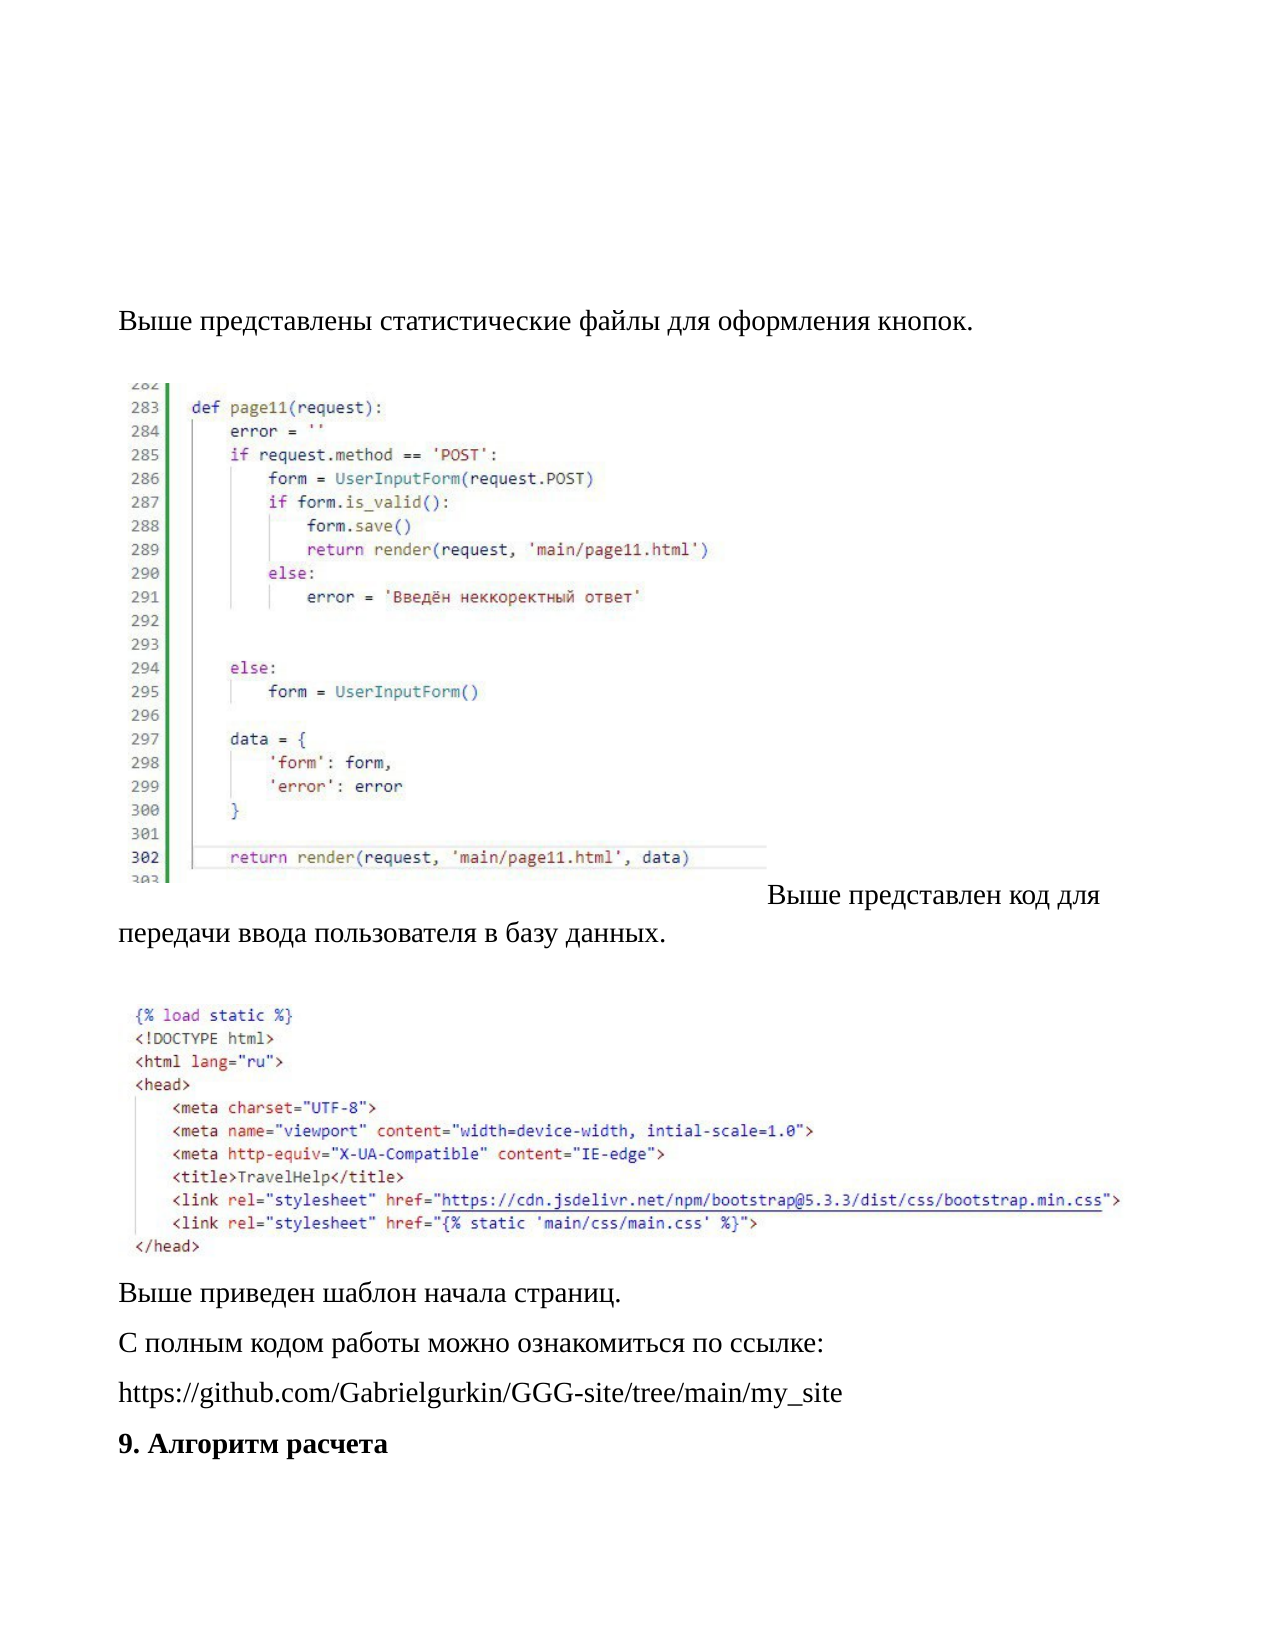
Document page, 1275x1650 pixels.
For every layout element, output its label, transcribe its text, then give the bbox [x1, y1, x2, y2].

text 9. Алгоритм расчета [118, 1426, 1157, 1459]
text С полным кодом работы можно ознакомиться по ссылке: https://github.com/Gabrielgurkin/GGG-site/tree/main/my_site [118, 1325, 1157, 1409]
text Выше представлен код для передачи ввода пользователя в базу данных. [118, 877, 1157, 949]
text Выше представлены статистические файлы для оформления кнопок. [118, 303, 1157, 336]
text Выше приведен шаблон начала страниц. [118, 1259, 1157, 1308]
